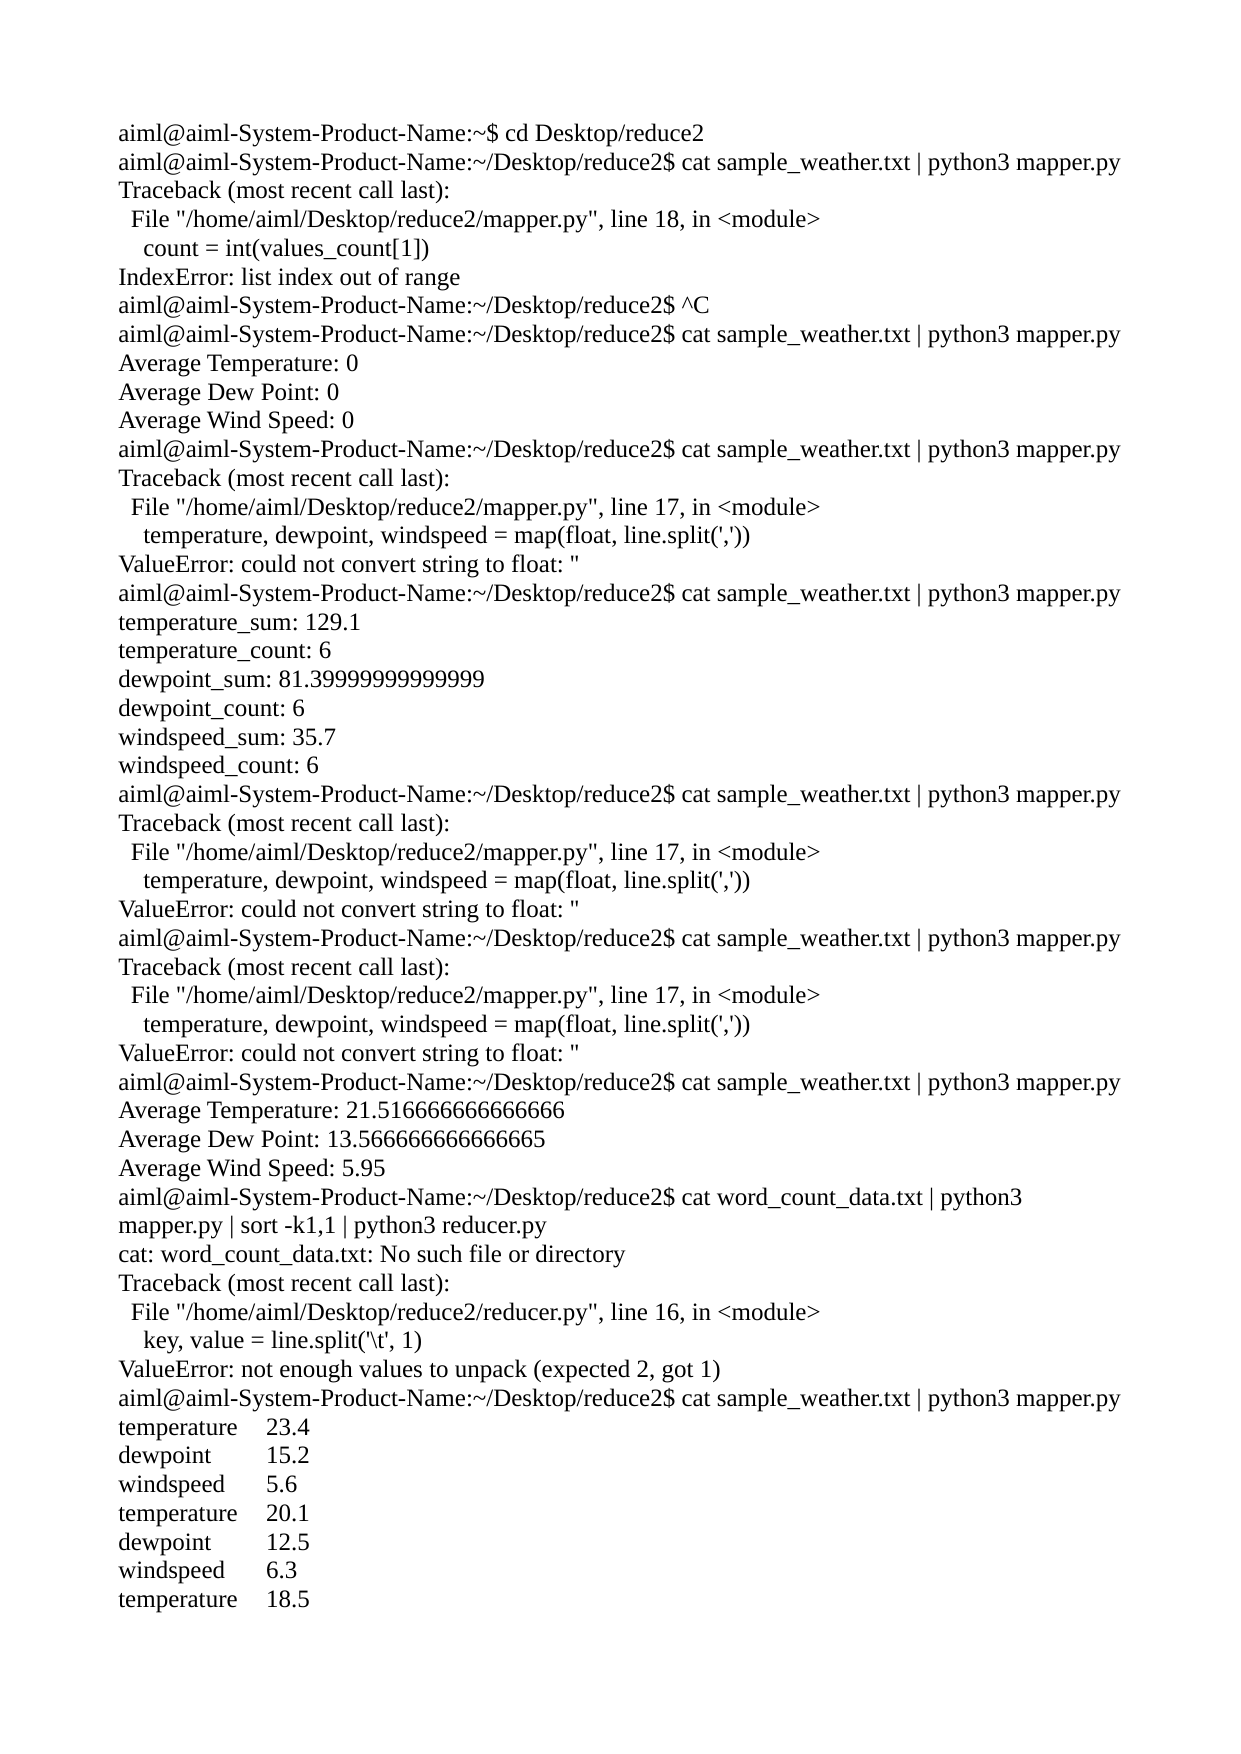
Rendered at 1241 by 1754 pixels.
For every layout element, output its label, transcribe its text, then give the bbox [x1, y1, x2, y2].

text aiml@aiml-System-Product-Name:~/Desktop/reduce2$ cat word_count_data.txt | python3 mapper.py | sort -k1,1 | python3 reducer.py [118, 1182, 1122, 1239]
text dewpoint_sum: 81.39999999999999 [118, 664, 1122, 693]
text ValueError: not enough values to unpack (expected 2, got 1) [118, 1354, 1122, 1383]
text Average Temperature: 21.516666666666666 [118, 1096, 1122, 1124]
text dewpoint 12.5 [118, 1527, 1122, 1556]
text Average Wind Speed: 5.95 [118, 1153, 1122, 1182]
text temperature, dewpoint, windspeed = map(float, line.split(',')) [118, 521, 1122, 549]
text Average Wind Speed: 0 [118, 406, 1122, 434]
text File "/home/aiml/Desktop/reduce2/reducer.py", line 16, in <module> [118, 1297, 1122, 1326]
text Average Temperature: 0 [118, 348, 1122, 377]
text temperature 18.5 [118, 1584, 1122, 1613]
text aiml@aiml-System-Product-Name:~/Desktop/reduce2$ cat sample_weather.txt | python3 mapper.py [118, 1067, 1122, 1096]
text ValueError: could not convert string to float: '' [118, 549, 1122, 578]
text Traceback (most recent call last): [118, 176, 1122, 204]
text aiml@aiml-System-Product-Name:~/Desktop/reduce2$ cat sample_weather.txt | python3 mapper.py [118, 779, 1122, 808]
text File "/home/aiml/Desktop/reduce2/mapper.py", line 17, in <module> [118, 837, 1122, 866]
text Traceback (most recent call last): [118, 808, 1122, 837]
text aiml@aiml-System-Product-Name:~/Desktop/reduce2$ cat sample_weather.txt | python3 mapper.py [118, 319, 1122, 348]
text aiml@aiml-System-Product-Name:~/Desktop/reduce2$ ^C [118, 291, 1122, 319]
text temperature 23.4 [118, 1412, 1122, 1441]
text aiml@aiml-System-Product-Name:~/Desktop/reduce2$ cat sample_weather.txt | python3 mapper.py [118, 578, 1122, 607]
text ValueError: could not convert string to float: '' [118, 1038, 1122, 1067]
text cat: word_count_data.txt: No such file or directory [118, 1239, 1122, 1268]
text Traceback (most recent call last): [118, 952, 1122, 981]
text windspeed_sum: 35.7 [118, 722, 1122, 751]
text windspeed 6.3 [118, 1556, 1122, 1584]
text windspeed_count: 6 [118, 751, 1122, 779]
text Average Dew Point: 0 [118, 377, 1122, 406]
text aiml@aiml-System-Product-Name:~$ cd Desktop/reduce2 [118, 118, 1122, 147]
text ValueError: could not convert string to float: '' [118, 894, 1122, 923]
text aiml@aiml-System-Product-Name:~/Desktop/reduce2$ cat sample_weather.txt | python3 mapper.py [118, 1383, 1122, 1412]
text aiml@aiml-System-Product-Name:~/Desktop/reduce2$ cat sample_weather.txt | python3 mapper.py [118, 923, 1122, 952]
text aiml@aiml-System-Product-Name:~/Desktop/reduce2$ cat sample_weather.txt | python3 mapper.py [118, 147, 1122, 176]
text temperature, dewpoint, windspeed = map(float, line.split(',')) [118, 866, 1122, 894]
text Traceback (most recent call last): [118, 463, 1122, 492]
text temperature 20.1 [118, 1498, 1122, 1527]
text File "/home/aiml/Desktop/reduce2/mapper.py", line 17, in <module> [118, 492, 1122, 521]
text windspeed 5.6 [118, 1469, 1122, 1498]
text IndexError: list index out of range [118, 262, 1122, 291]
text File "/home/aiml/Desktop/reduce2/mapper.py", line 18, in <module> [118, 204, 1122, 233]
text dewpoint 15.2 [118, 1441, 1122, 1469]
text File "/home/aiml/Desktop/reduce2/mapper.py", line 17, in <module> [118, 981, 1122, 1009]
text key, value = line.split('\t', 1) [118, 1326, 1122, 1354]
text temperature, dewpoint, windspeed = map(float, line.split(',')) [118, 1009, 1122, 1038]
text temperature_count: 6 [118, 636, 1122, 664]
text temperature_sum: 129.1 [118, 607, 1122, 636]
text dewpoint_count: 6 [118, 693, 1122, 722]
text aiml@aiml-System-Product-Name:~/Desktop/reduce2$ cat sample_weather.txt | python3 mapper.py [118, 434, 1122, 463]
text Traceback (most recent call last): [118, 1268, 1122, 1297]
text Average Dew Point: 13.566666666666665 [118, 1124, 1122, 1153]
text count = int(values_count[1]) [118, 233, 1122, 262]
